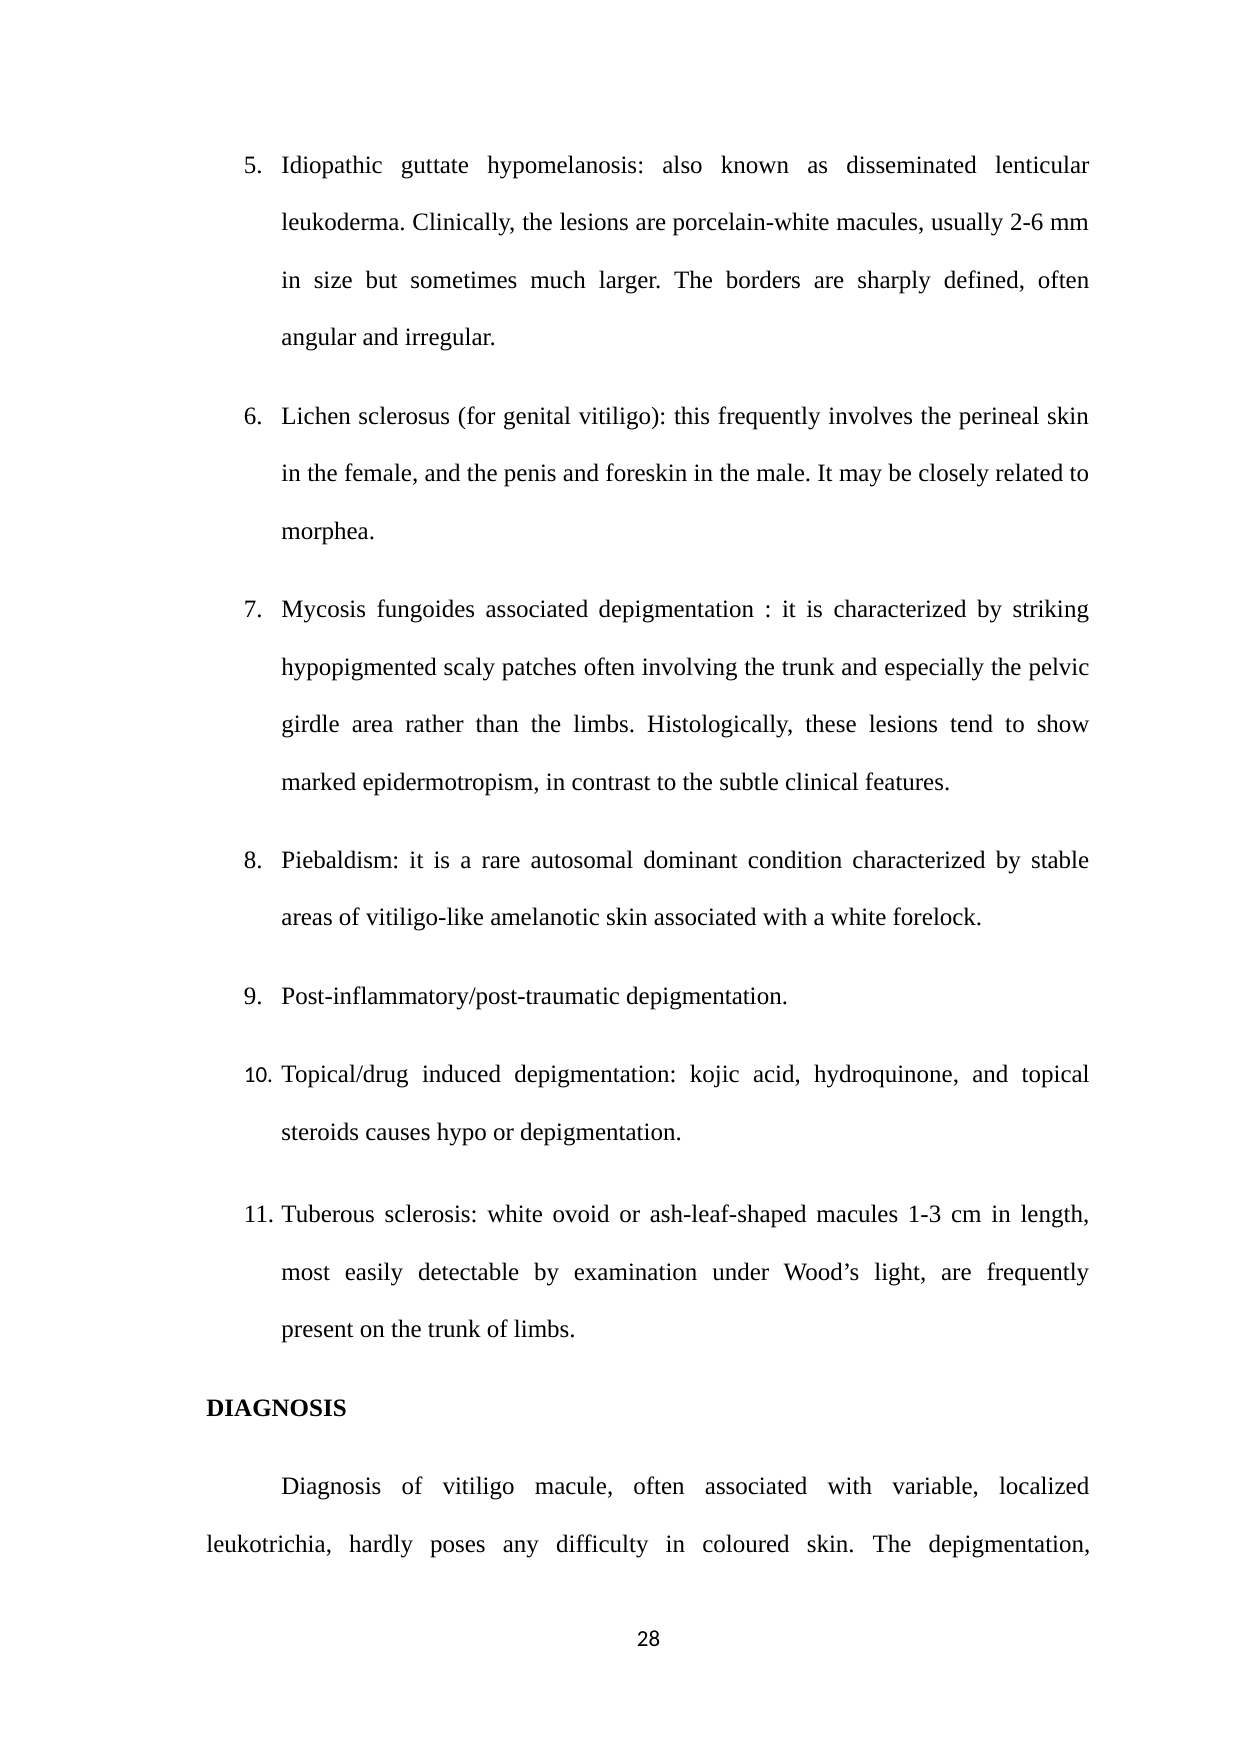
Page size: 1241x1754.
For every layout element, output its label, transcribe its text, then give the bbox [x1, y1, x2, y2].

list Idiopathic guttate hypomelanosis: also known as disseminated lenticular leukoderma. Clinically, the lesions are porcelain-white macules, usually 2-6 mm in size but sometimes much larger. The borders are sharply defined, often angular and irregular. [244, 150, 1090, 351]
text Diagnosis of vitiligo macule, often associated with variable, localized leukotrichia, hardly poses any difficulty in coloured skin. The depigmentation, [206, 1471, 1090, 1557]
list Tuberous sclerosis: white ovoid or ash-leaf-shaped macules 1-3 cm in length, most easily detectable by examination under Wood’s light, are frequently present on the trunk of limbs. [244, 1199, 1090, 1343]
list Mycosis fungoides associated depigmentation : it is characterized by striking hypopigmented scaly patches often involving the trunk and especially the pelvic girdle area rather than the limbs. Histologically, these lesions tend to show marked epidermotropism, in contrast to the subtle clinical features. [244, 594, 1090, 795]
text DIAGNOSIS [206, 1393, 1090, 1422]
list Topical/drug induced depigmentation: kojic acid, hydroquinone, and topical steroids causes hypo or depigmentation. [244, 1059, 1090, 1146]
list Piebaldism: it is a rare autosomal dominant condition characterized by stable areas of vitiligo-like amelanotic skin associated with a white forelock. [244, 845, 1090, 931]
list Lichen sclerosus (for genital vitiligo): this frequently involves the perineal skin in the female, and the penis and foreskin in the male. It may be closely related to morphea. [244, 401, 1090, 544]
list Post-inflammatory/post-traumatic depigmentation. [244, 981, 1090, 1009]
